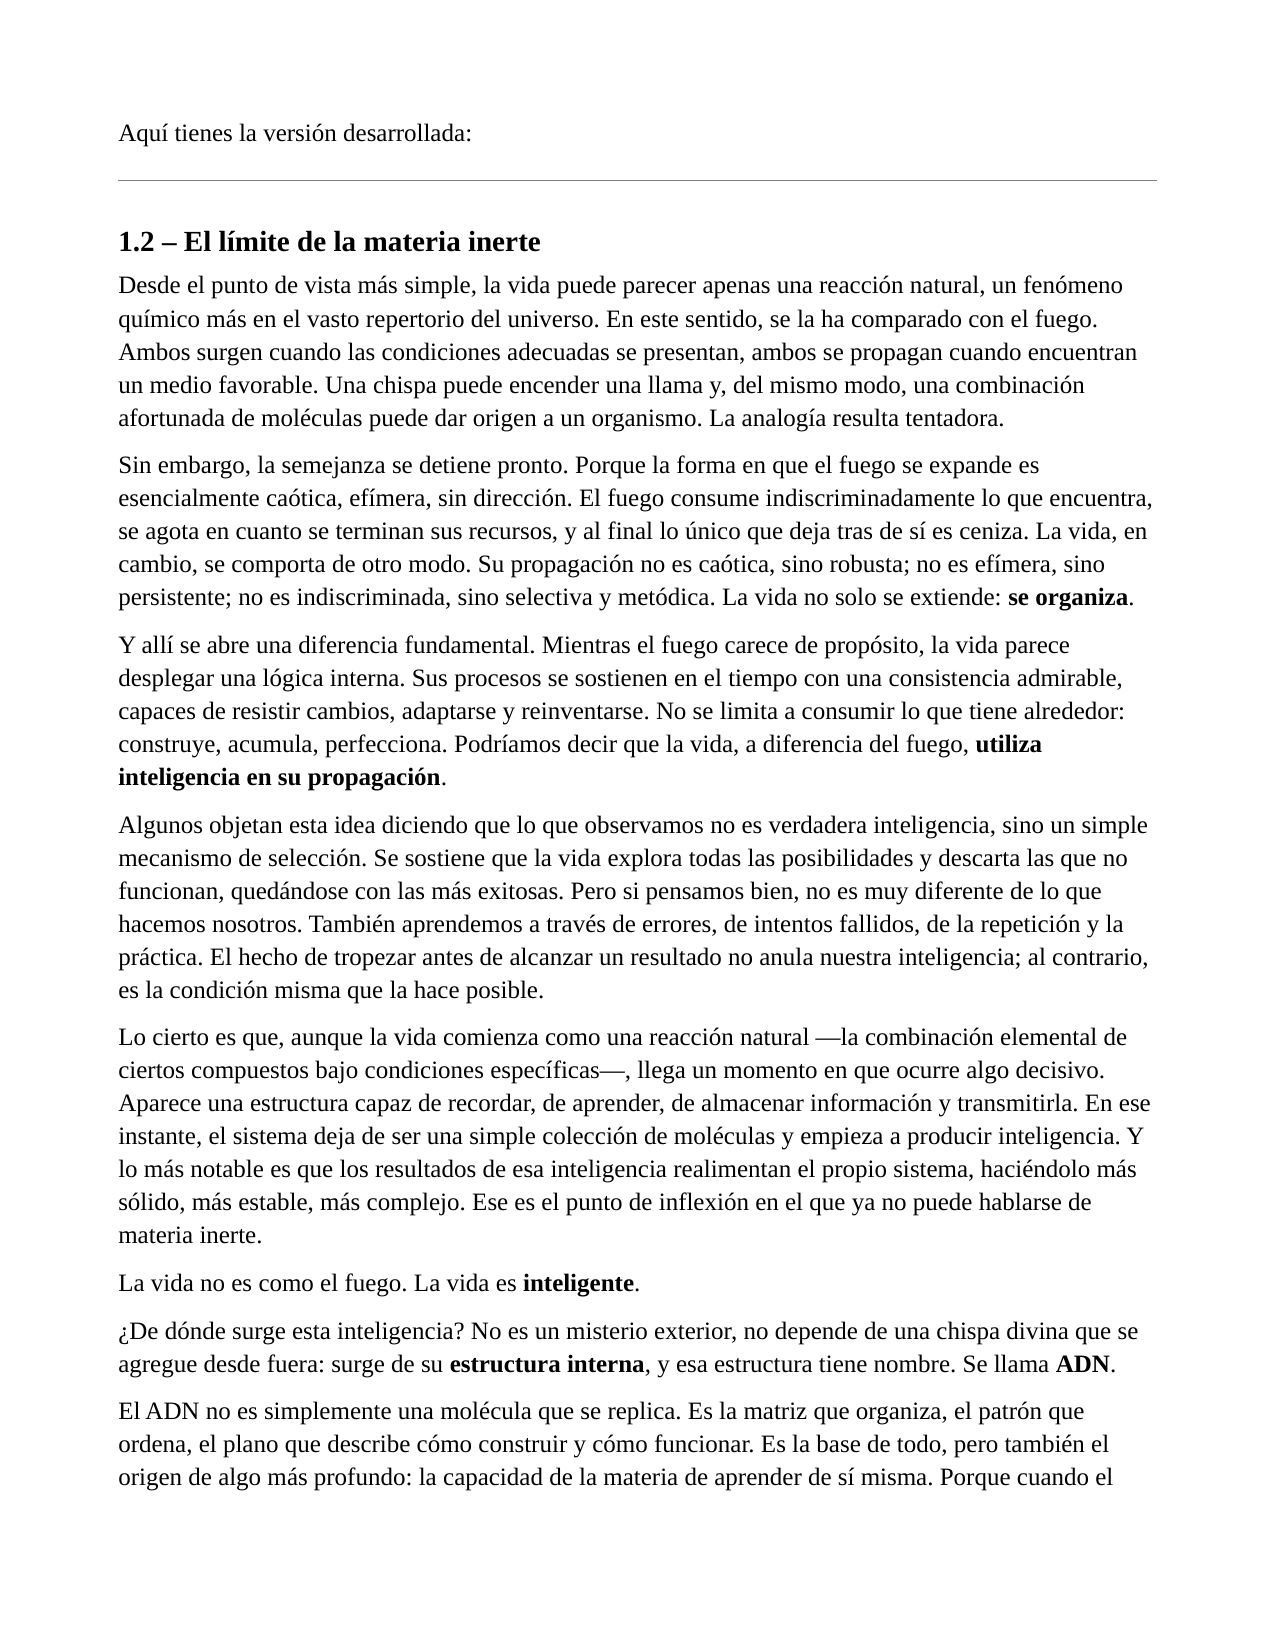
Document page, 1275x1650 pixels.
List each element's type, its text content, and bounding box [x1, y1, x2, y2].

text Y allí se abre una diferencia fundamental. Mientras el fuego carece de propósito, la vida parece desplegar una lógica interna. Sus procesos se sostienen en el tiempo con una consistencia admirable, capaces de resistir cambios, adaptarse y reinventarse. No se limita a consumir lo que tiene alrededor: construye, acumula, perfecciona. Podríamos decir que la vida, a diferencia del fuego, utiliza inteligencia en su propagación. [118, 630, 1157, 791]
subtitle 1.2 – El límite de la materia inerte [118, 224, 1157, 258]
text Aquí tienes la versión desarrollada: [118, 118, 1157, 147]
text Algunos objetan esta idea diciendo que lo que observamos no es verdadera inteligencia, sino un simple mecanismo de selección. Se sostiene que la vida explora todas las posibilidades y descarta las que no funcionan, quedándose con las más exitosas. Pero si pensamos bien, no es muy diferente de lo que hacemos nosotros. También aprendemos a través de errores, de intentos fallidos, de la repetición y la práctica. El hecho de tropezar antes de alcanzar un resultado no anula nuestra inteligencia; al contrario, es la condición misma que la hace posible. [118, 810, 1157, 1003]
text Sin embargo, la semejanza se detiene pronto. Porque la forma en que el fuego se expande es esencialmente caótica, efímera, sin dirección. El fuego consume indiscriminadamente lo que encuentra, se agota en cuanto se terminan sus recursos, y al final lo único que deja tras de sí es ceniza. La vida, en cambio, se comporta de otro modo. Su propagación no es caótica, sino robusta; no es efímera, sino persistente; no es indiscriminada, sino selectiva y metódica. La vida no solo se extiende: se organiza. [118, 450, 1157, 611]
text Desde el punto de vista más simple, la vida puede parecer apenas una reacción natural, un fenómeno químico más en el vasto repertorio del universo. En este sentido, se la ha comparado con el fuego. Ambos surgen cuando las condiciones adecuadas se presentan, ambos se propagan cuando encuentran un medio favorable. Una chispa puede encender una llama y, del mismo modo, una combinación afortunada de moléculas puede dar origen a un organismo. La analogía resulta tentadora. [118, 271, 1157, 431]
text El ADN no es simplemente una molécula que se replica. Es la matriz que organiza, el patrón que ordena, el plano que describe cómo construir y cómo funcionar. Es la base de todo, pero también el origen de algo más profundo: la capacidad de la materia de aprender de sí misma. Porque cuando el [118, 1396, 1157, 1491]
text Lo cierto es que, aunque la vida comienza como una reacción natural —la combinación elemental de ciertos compuestos bajo condiciones específicas—, llega un momento en que ocurre algo decisivo. Aparece una estructura capaz de recordar, de aprender, de almacenar información y transmitirla. En ese instante, el sistema deja de ser una simple colección de moléculas y empieza a producir inteligencia. Y lo más notable es que los resultados de esa inteligencia realimentan el propio sistema, haciéndolo más sólido, más estable, más complejo. Ese es el punto de inflexión en el que ya no puede hablarse de materia inerte. [118, 1022, 1157, 1249]
text La vida no es como el fuego. La vida es inteligente. [118, 1268, 1157, 1297]
text ¿De dónde surge esta inteligencia? No es un misterio exterior, no depende de una chispa divina que se agregue desde fuera: surge de su estructura interna, y esa estructura tiene nombre. Se llama ADN. [118, 1316, 1157, 1377]
